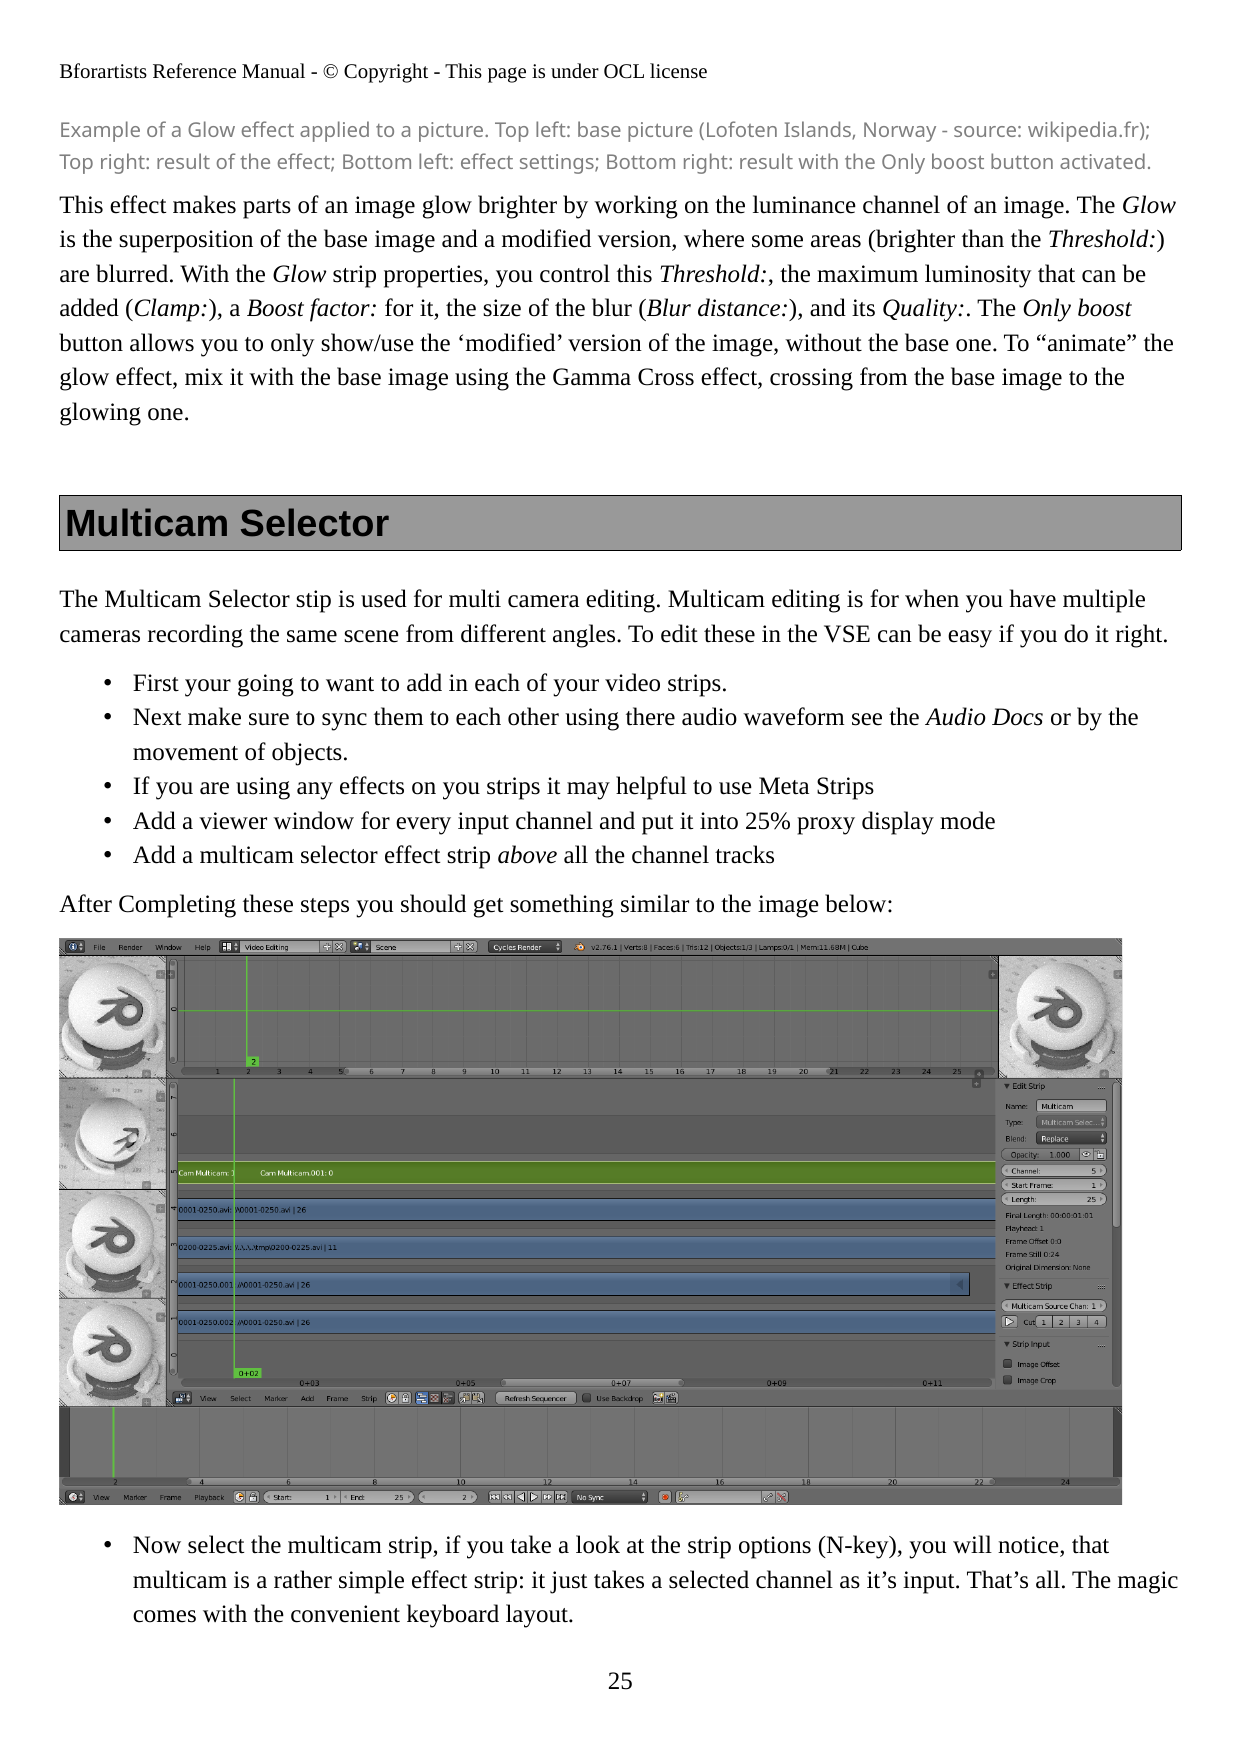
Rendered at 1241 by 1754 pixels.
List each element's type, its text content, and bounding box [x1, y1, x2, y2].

text Example of a Glow effect applied to a picture. Top left: base picture (Lofoten Islands, Norway - source: wikipedia.fr); Top right: result of the effect; Bottom left: effect settings; Bottom right: result with the Only boost button activated. [59, 113, 1181, 175]
text After Completing these steps you should get something similar to the image below: [59, 889, 1181, 918]
list Add a viewer window for every input channel and put it into 25% proxy display mode [103, 806, 1181, 835]
list Next make sure to sync them to each other using there audio waveform see the Audio Docs or by the movement of objects. [103, 702, 1181, 766]
list Add a multicam selector effect strip above all the channel tracks [103, 840, 1181, 869]
list First your going to want to add in each of your video strips. [103, 668, 1181, 697]
text This effect makes parts of an image glow brighter by working on the luminance channel of an image. The Glow is the superposition of the base image and a modified version, where some areas (brighter than the Threshold:) are blurred. With the Glow strip properties, you control this Threshold:, the maximum luminosity that can be added (Clamp:), a Boost factor: for it, the size of the blur (Blur distance:), and its Quality:. The Only boost button allows you to only show/use the ‘modified’ version of the image, without the base one. To “animate” the glow effect, mix it with the base image using the Gamma Cross effect, crossing from the base image to the glowing one. [59, 190, 1181, 425]
text The Multicam Selector stip is used for multi camera editing. Multicam editing is for when you have multiple cameras recording the same scene from different angles. To edit these in the VSE can be easy if you do it right. [59, 584, 1181, 648]
list If you are using any effects on you strips it may helpful to use Meta Strips [103, 771, 1181, 800]
list Now select the multicam strip, if you take a look at the strip options (N-key), you will notice, that multicam is a rather simple effect strip: it just takes a selected channel as it’s input. That’s all. The magic comes with the convenient keyboard layout. [103, 1531, 1181, 1628]
table_header Multicam Selector [60, 496, 1181, 550]
picture [59, 938, 1123, 1505]
